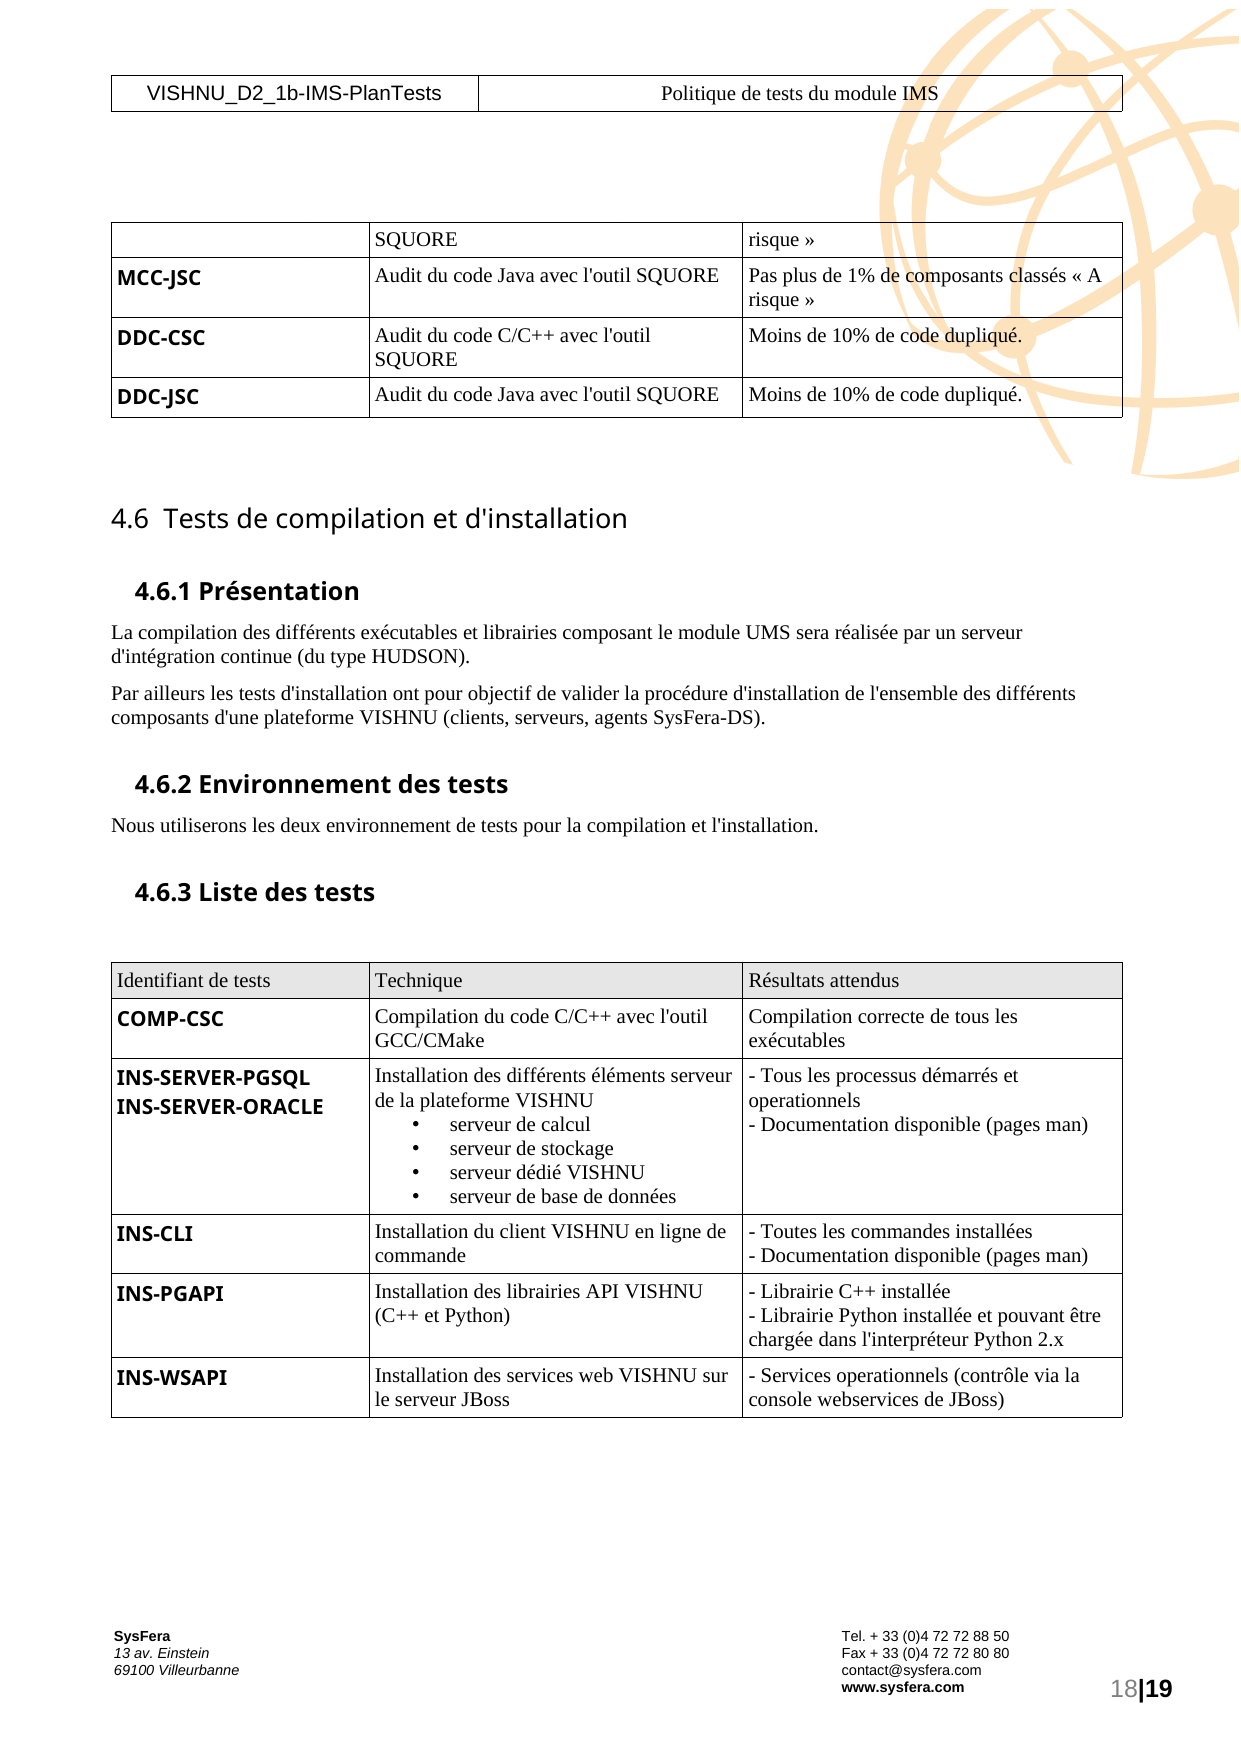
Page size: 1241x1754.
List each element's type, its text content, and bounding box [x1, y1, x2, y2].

subtitle Liste des tests [134, 874, 1122, 908]
text Nous utiliserons les deux environnement de tests pour la compilation et l'installation. [111, 813, 1122, 837]
table_header Identifiant de tests [112, 963, 369, 998]
table_cell Installation des différents éléments serveur de la plateforme VISHNU serveur de calcul serveur de stockage serveur dédié VISHNU serveur de base de données [370, 1059, 742, 1213]
table_cell Installation du client VISHNU en ligne de commande [370, 1215, 742, 1273]
subtitle Environnement des tests [134, 766, 1122, 800]
table_cell INS-PGAPI [112, 1274, 369, 1357]
table_cell - Services operationnels (contrôle via la console webservices de JBoss) [743, 1358, 1122, 1417]
table_cell - Tous les processus démarrés et operationnels - Documentation disponible (pages man) [743, 1059, 1122, 1213]
table_cell INS-CLI [112, 1215, 369, 1273]
table_cell COMP-CSC [112, 999, 369, 1058]
picture [1, 9, 1239, 479]
table_cell Compilation du code C/C++ avec l'outil GCC/CMake [370, 999, 742, 1058]
table_cell - Librairie C++ installée - Librairie Python installée et pouvant être chargée dans l'interpréteur Python 2.x [743, 1274, 1122, 1357]
table_cell Installation des services web VISHNU sur le serveur JBoss [370, 1358, 742, 1417]
table_header Technique [370, 963, 742, 998]
table_cell Installation des librairies API VISHNU (C++ et Python) [370, 1274, 742, 1357]
table_cell Compilation correcte de tous les exécutables [743, 999, 1122, 1058]
subtitle Tests de compilation et d'installation [111, 499, 1122, 536]
table_cell INS-SERVER-PGSQL INS-SERVER-ORACLE [112, 1059, 369, 1213]
table_header Résultats attendus [743, 963, 1122, 998]
table_cell INS-WSAPI [112, 1358, 369, 1417]
subtitle Présentation [134, 573, 1122, 608]
text La compilation des différents exécutables et librairies composant le module UMS sera réalisée par un serveur d'intégration continue (du type HUDSON). [111, 620, 1122, 668]
text Par ailleurs les tests d'installation ont pour objectif de valider la procédure d'installation de l'ensemble des différents composants d'une plateforme VISHNU (clients, serveurs, agents SysFera-DS). [111, 681, 1122, 729]
table_cell - Toutes les commandes installées - Documentation disponible (pages man) [743, 1215, 1122, 1273]
